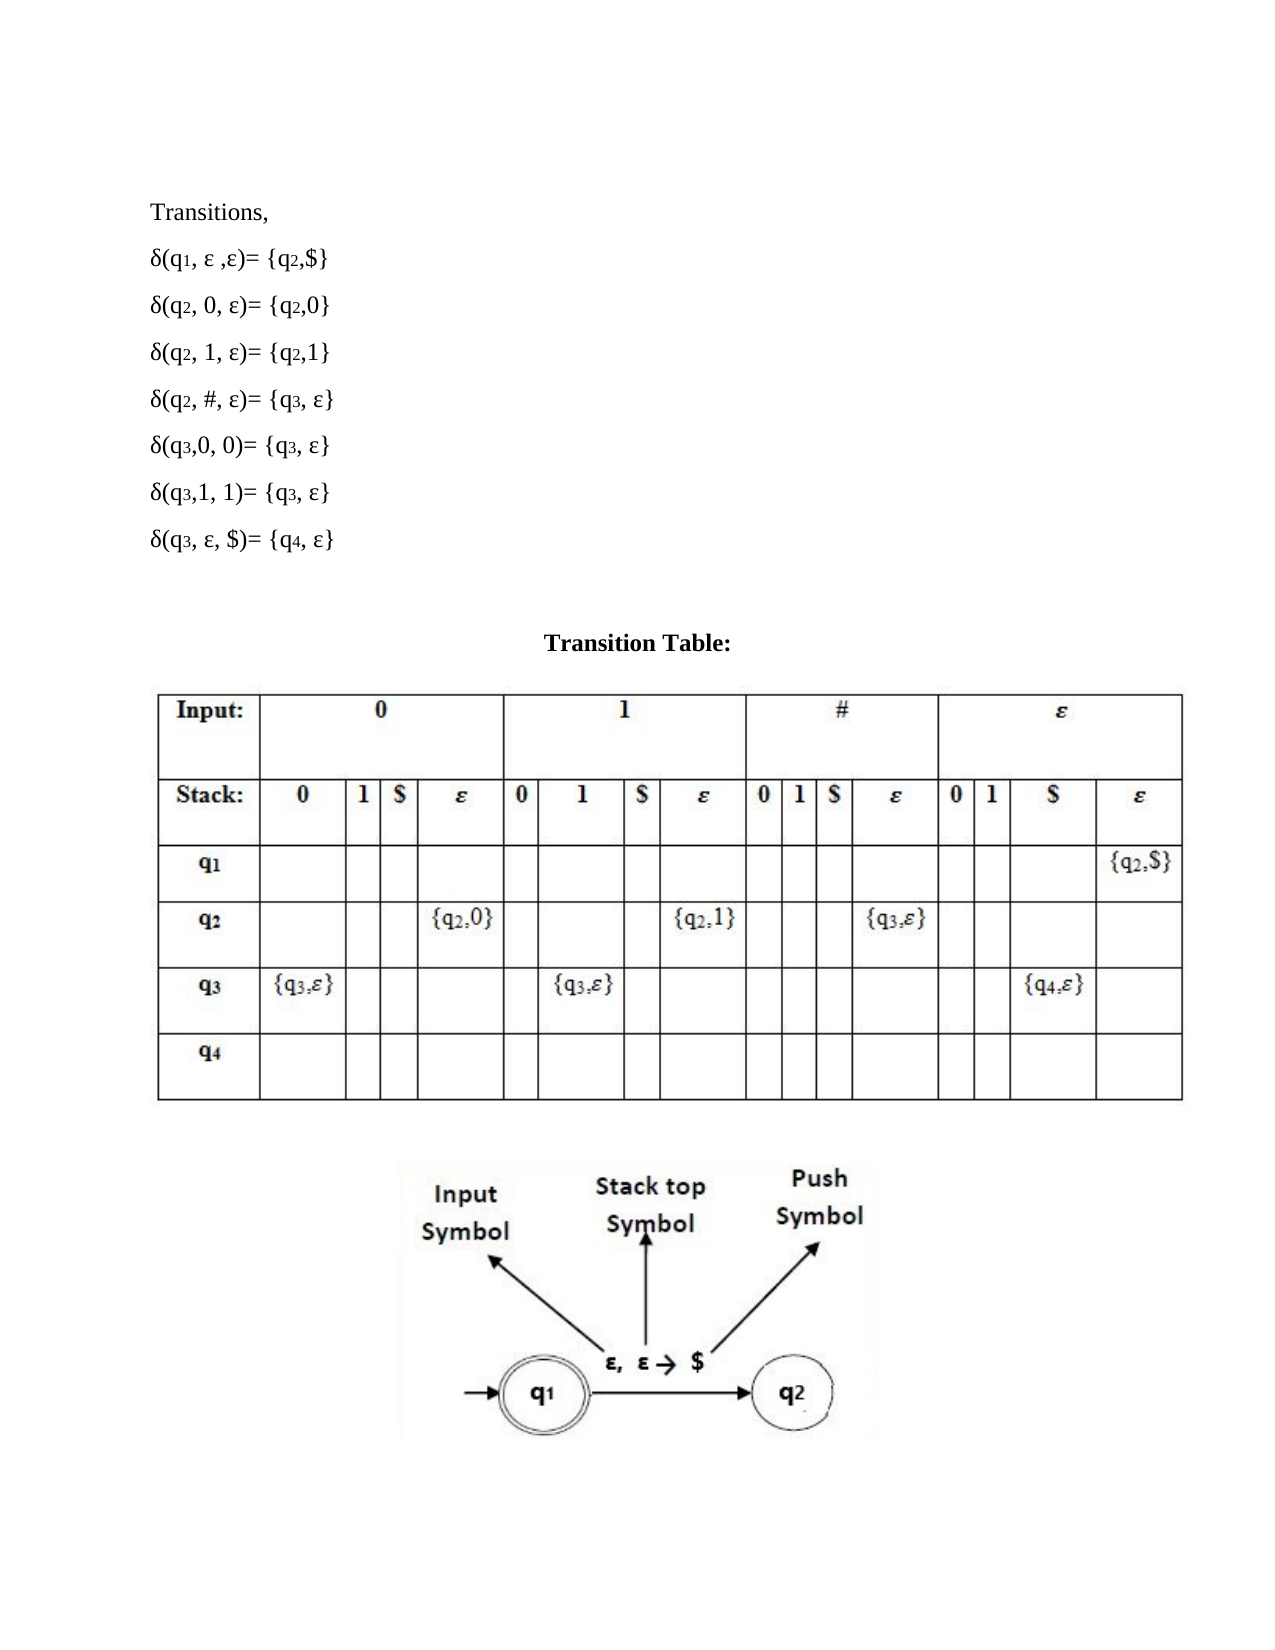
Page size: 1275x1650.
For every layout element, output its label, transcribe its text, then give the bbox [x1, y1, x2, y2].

text δ(q3,0, 0)= {q3, ε} [150, 431, 1125, 459]
text Transitions, [150, 197, 1125, 226]
text δ(q1, ε ,ε)= {q2,$} [150, 243, 1125, 272]
text δ(q2, 1, ε)= {q2,1} [150, 337, 1125, 366]
text δ(q3, ε, $)= {q4, ε} [150, 524, 1125, 553]
text δ(q3,1, 1)= {q3, ε} [150, 477, 1125, 506]
text δ(q2, 0, ε)= {q2,0} [150, 290, 1125, 319]
text δ(q2, #, ε)= {q3, ε} [150, 384, 1125, 413]
text Transition Table: [150, 628, 1125, 657]
